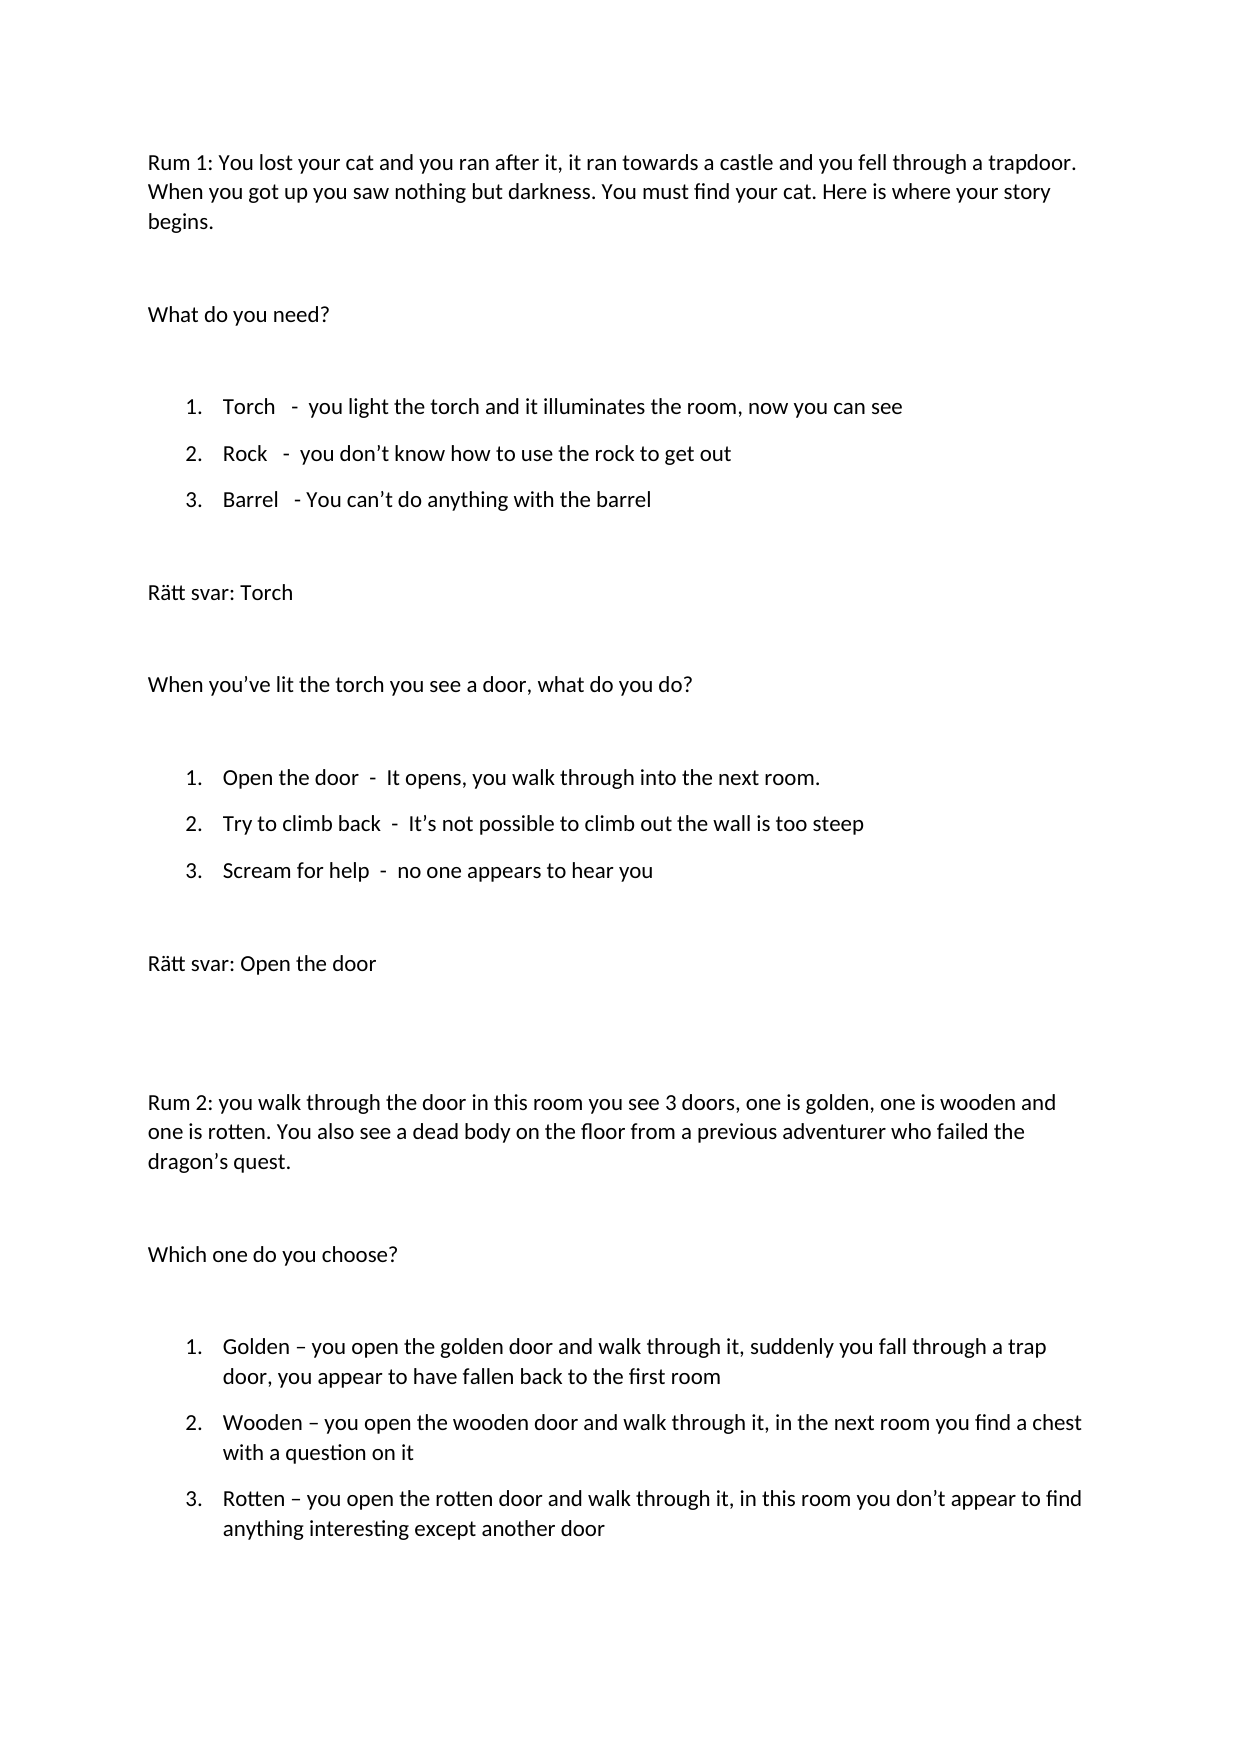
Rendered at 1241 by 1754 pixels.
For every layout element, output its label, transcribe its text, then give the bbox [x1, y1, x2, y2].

text Rum 2: you walk through the door in this room you see 3 doors, one is golden, one is wooden and one is rotten. You also see a dead body on the floor from a previous adventurer who failed the dragon’s quest. [148, 1088, 1093, 1175]
text What do you need? [148, 300, 1093, 328]
list Torch - you light the torch and it illuminates the room, now you can see [185, 392, 1093, 420]
list Rock - you don’t know how to use the rock to get out [185, 439, 1093, 467]
list Scream for help - no one appears to hear you [185, 856, 1093, 884]
list Barrel - You can’t do anything with the barrel [185, 485, 1093, 513]
text Rätt svar: Open the door [148, 949, 1093, 977]
text Which one do you choose? [148, 1240, 1093, 1268]
list Golden – you open the golden door and walk through it, suddenly you fall through a trap door, you appear to have fallen back to the first room [185, 1332, 1093, 1390]
list Open the door - It opens, you walk through into the next room. [185, 763, 1093, 791]
text When you’ve lit the torch you see a door, what do you do? [148, 671, 1093, 698]
list Rotten – you open the rotten door and walk through it, in this room you don’t appear to find anything interesting except another door [185, 1484, 1093, 1542]
list Try to climb back - It’s not possible to climb out the wall is too steep [185, 809, 1093, 838]
text Rum 1: You lost your cat and you ran after it, it ran towards a castle and you fell through a trapdoor. When you got up you saw nothing but darkness. You must find your cat. Here is where your story begins. [148, 148, 1093, 235]
text Rätt svar: Torch [148, 578, 1093, 606]
list Wooden – you open the wooden door and walk through it, in the next room you find a chest with a question on it [185, 1408, 1093, 1466]
